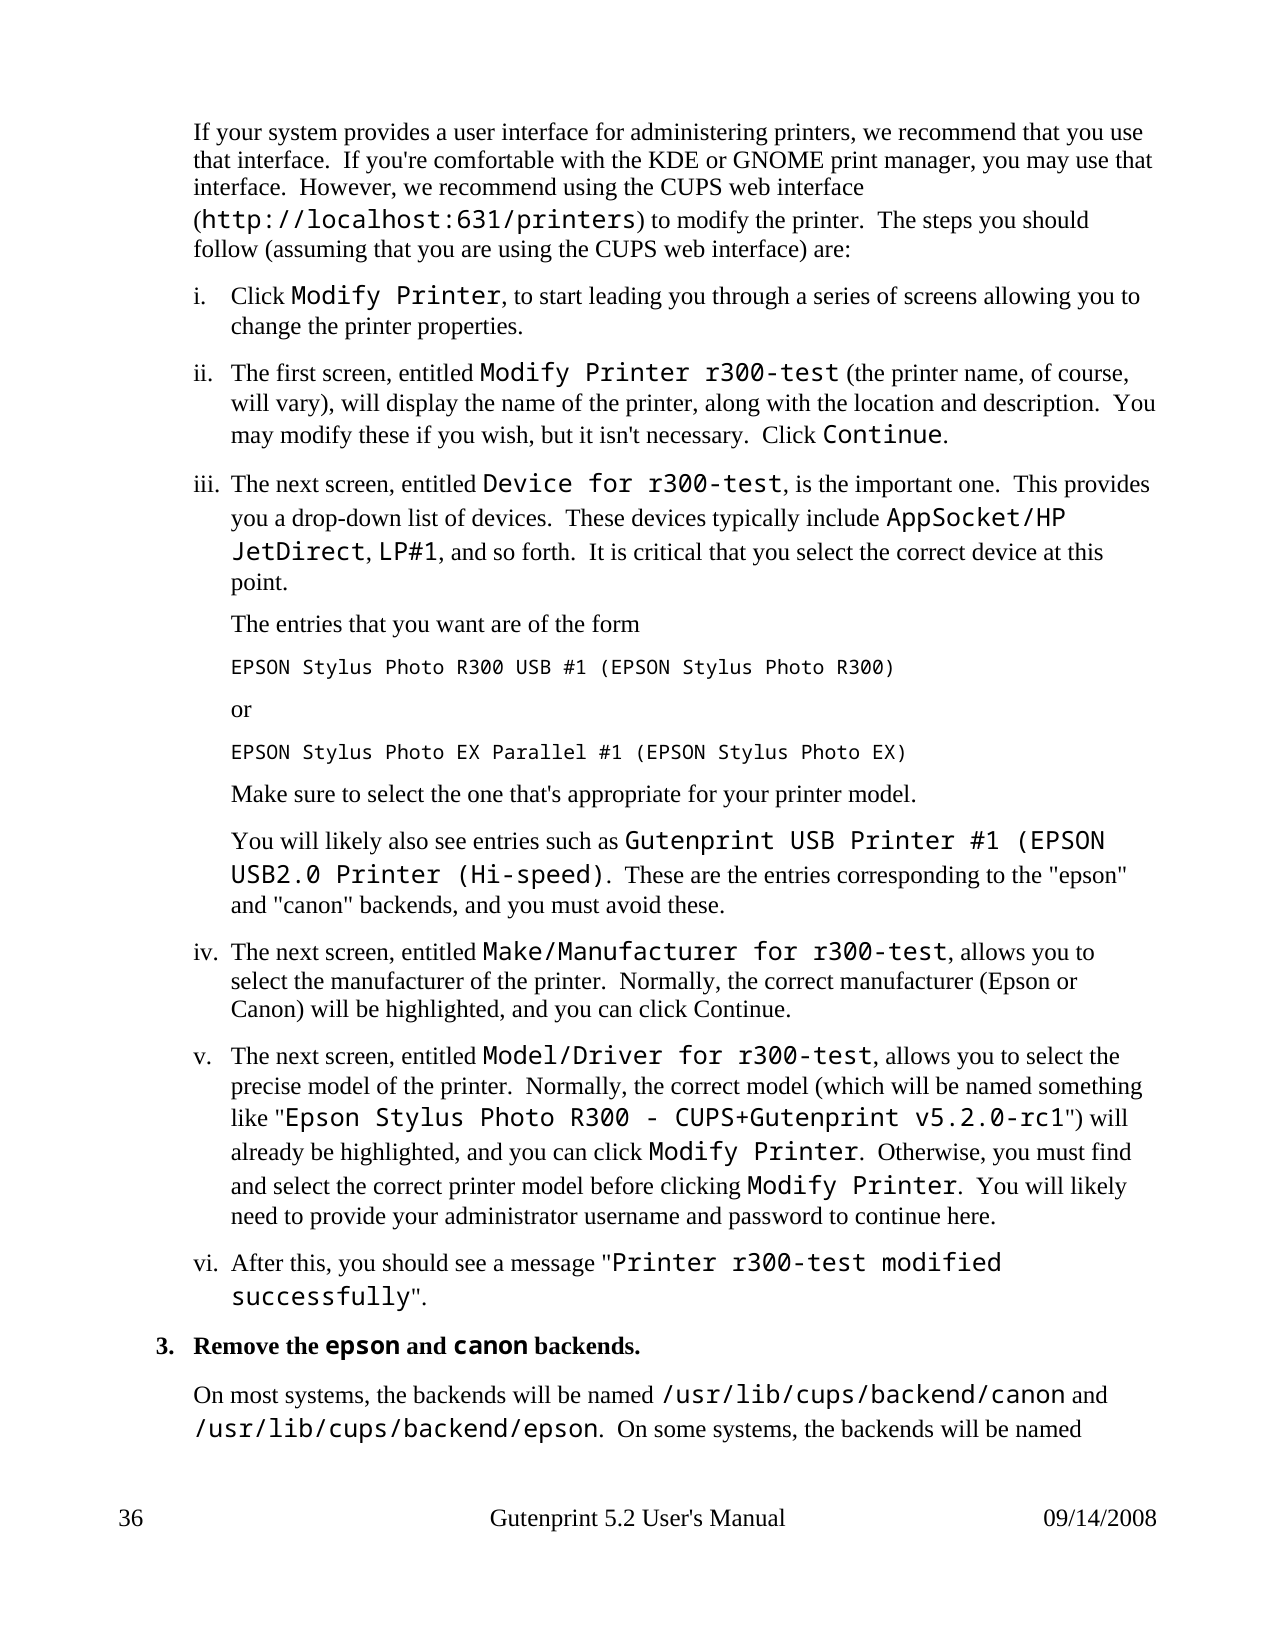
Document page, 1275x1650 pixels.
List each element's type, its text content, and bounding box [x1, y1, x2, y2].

list or [193, 695, 1157, 723]
list If your system provides a user interface for administering printers, we recommend that you use that interface. If you're comfortable with the KDE or GNOME print manager, you may use that interface. However, we recommend using the CUPS web interface (http://localhost:631/printers) to modify the printer. The steps you should follow (assuming that you are using the CUPS web interface) are: [156, 118, 1157, 263]
list EPSON Stylus Photo R300 USB #1 (EPSON Stylus Photo R300) [193, 653, 1157, 680]
list On most systems, the backends will be named /usr/lib/cups/backend/canon and /usr/lib/cups/backend/epson. On some systems, the backends will be named [156, 1377, 1157, 1445]
list Click Modify Printer, to start leading you through a series of screens allowing you to change the printer properties. [193, 278, 1157, 340]
list After this, you should see a message "Printer r300-test modified successfully". [193, 1244, 1157, 1313]
list The first screen, entitled Modify Printer r300-test (the printer name, of course, will vary), will display the name of the printer, along with the location and description. You may modify these if you wish, but it isn't necessary. Click Continue. [193, 355, 1157, 451]
list Remove the epson and canon backends. [156, 1328, 1157, 1362]
list Make sure to select the one that's appropriate for your printer model. [193, 780, 1157, 808]
list The next screen, entitled Make/Manufacturer for r300-test, allows you to select the manufacturer of the printer. Normally, the correct manufacturer (Epson or Canon) will be highlighted, and you can click Continue. [193, 933, 1157, 1023]
list You will likely also see entries such as Gutenprint USB Printer #1 (EPSON USB2.0 Printer (Hi-speed). These are the entries corresponding to the "epson" and "canon" backends, and you must avoid these. [193, 823, 1157, 918]
list The entries that you want are of the form [193, 611, 1157, 638]
list EPSON Stylus Photo EX Parallel #1 (EPSON Stylus Photo EX) [193, 738, 1157, 765]
list The next screen, entitled Device for r300-test, is the important one. This provides you a drop-down list of devices. These devices typically include AppSocket/HP JetDirect, LP#1, and so forth. It is critical that you select the correct device at this point. [193, 466, 1157, 596]
list The next screen, entitled Model/Driver for r300-test, allows you to select the precise model of the printer. Normally, the correct model (which will be named something like "Epson Stylus Photo R300 - CUPS+Gutenprint v5.2.0-rc1") will already be highlighted, and you can click Modify Printer. Otherwise, you must find and select the correct printer model before clicking Modify Printer. You will likely need to provide your administrator username and password to continue here. [193, 1038, 1157, 1229]
